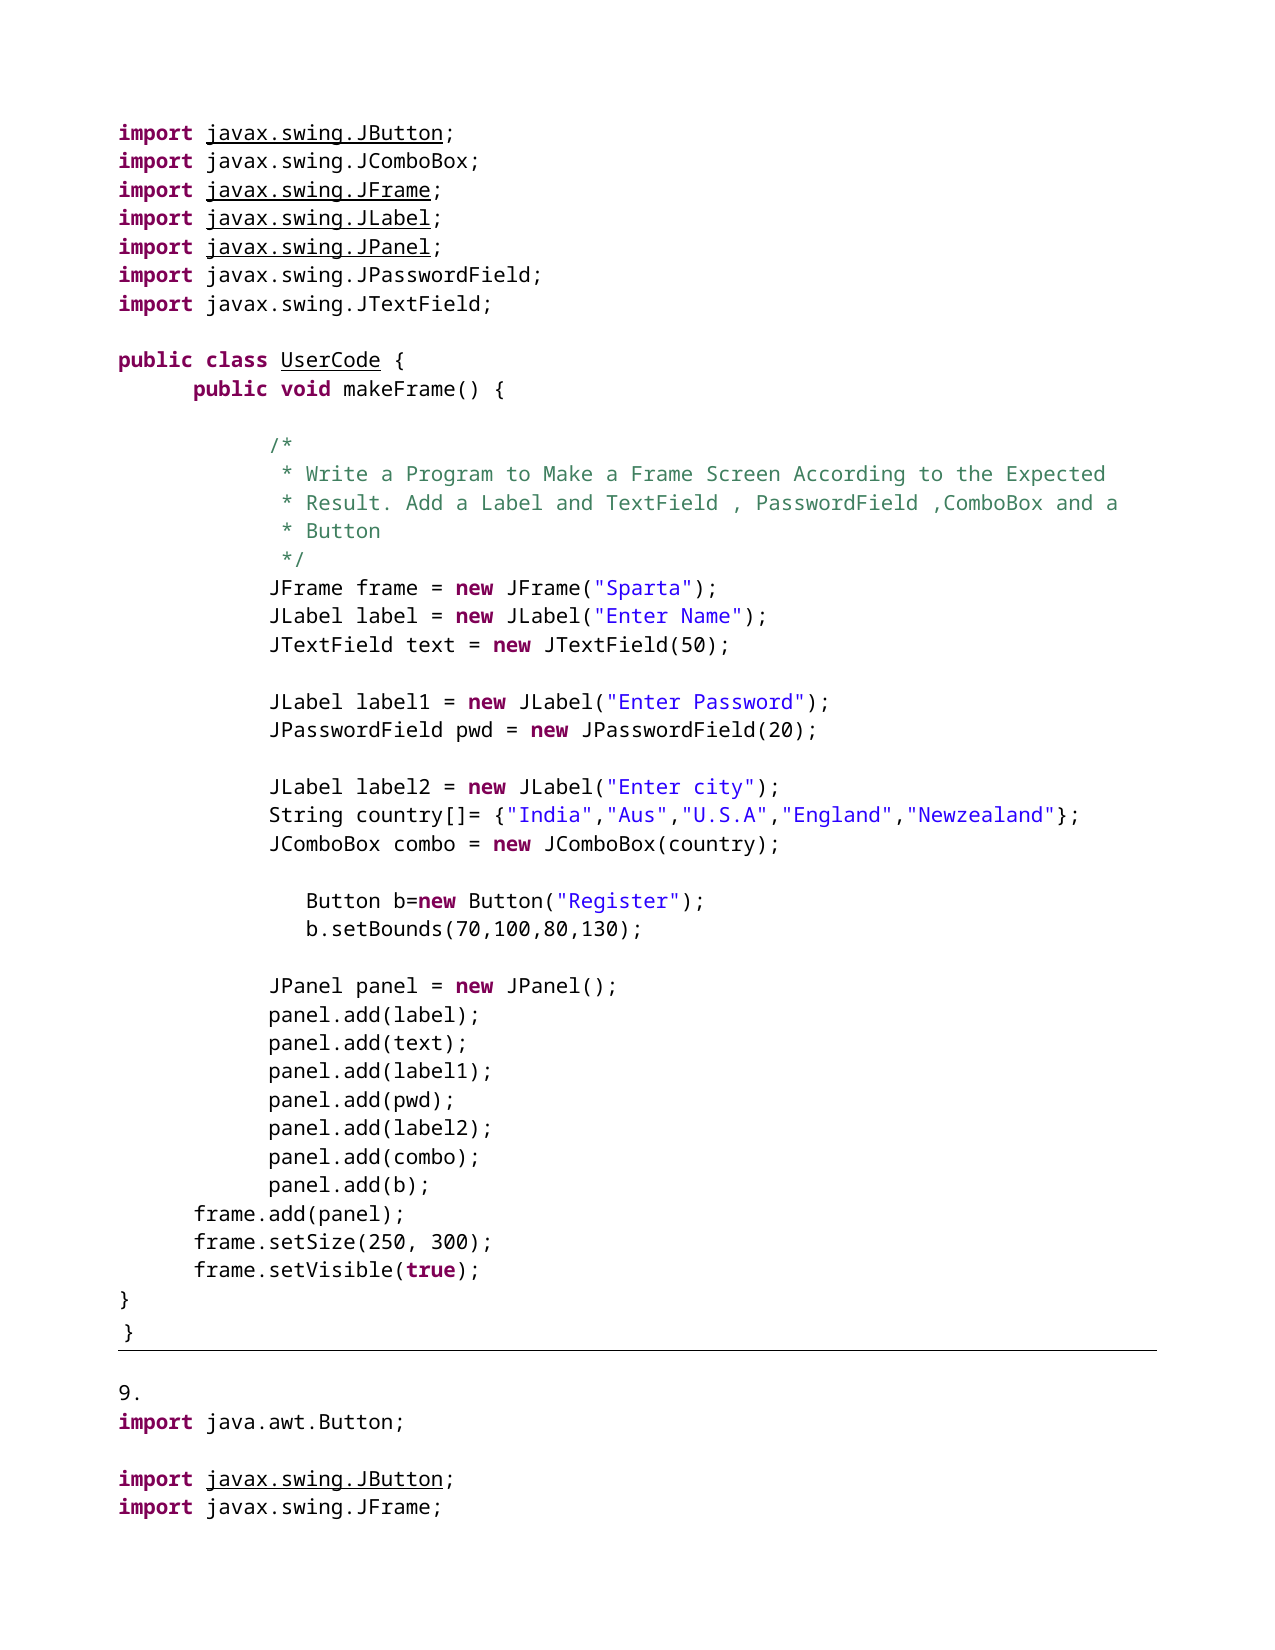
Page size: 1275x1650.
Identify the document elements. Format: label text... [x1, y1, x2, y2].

text /* [118, 431, 1157, 459]
text import javax.swing.JLabel; [118, 203, 1157, 232]
text public class UserCode { [118, 346, 1157, 374]
text import java.awt.Button; [118, 1407, 1157, 1435]
text panel.add(label2); [118, 1113, 1157, 1142]
text * Write a Program to Make a Frame Screen According to the Expected [118, 459, 1157, 488]
text import javax.swing.JFrame; [118, 1492, 1157, 1521]
text Button b=new Button("Register"); [118, 886, 1157, 914]
text import javax.swing.JPasswordField; [118, 260, 1157, 289]
text } [118, 1284, 1157, 1312]
text frame.setVisible(true); [118, 1256, 1157, 1284]
text import javax.swing.JButton; [118, 1464, 1157, 1492]
text JLabel label = new JLabel("Enter Name"); [118, 602, 1157, 630]
text panel.add(pwd); [118, 1085, 1157, 1113]
text String country[]= {"India","Aus","U.S.A","England","Newzealand"}; [118, 801, 1157, 829]
text panel.add(text); [118, 1028, 1157, 1057]
text * Result. Add a Label and TextField , PasswordField ,ComboBox and a [118, 488, 1157, 516]
text import javax.swing.JButton; [118, 118, 1157, 147]
text panel.add(label); [118, 1000, 1157, 1028]
text JTextField text = new JTextField(50); [118, 630, 1157, 658]
text */ [118, 545, 1157, 573]
text JComboBox combo = new JComboBox(country); [118, 829, 1157, 857]
text } [118, 1312, 1157, 1350]
text import javax.swing.JTextField; [118, 289, 1157, 317]
text panel.add(b); [118, 1170, 1157, 1199]
text panel.add(combo); [118, 1142, 1157, 1170]
text JLabel label2 = new JLabel("Enter city"); [118, 772, 1157, 801]
text JFrame frame = new JFrame("Sparta"); [118, 573, 1157, 602]
text JPanel panel = new JPanel(); [118, 971, 1157, 1000]
text JLabel label1 = new JLabel("Enter Password"); [118, 687, 1157, 715]
text import javax.swing.JFrame; [118, 175, 1157, 203]
text JPasswordField pwd = new JPasswordField(20); [118, 715, 1157, 744]
text frame.add(panel); [118, 1199, 1157, 1227]
text import javax.swing.JComboBox; [118, 147, 1157, 175]
text import javax.swing.JPanel; [118, 232, 1157, 260]
text b.setBounds(70,100,80,130); [118, 914, 1157, 943]
text 9. [118, 1378, 1157, 1407]
text public void makeFrame() { [118, 374, 1157, 402]
text * Button [118, 516, 1157, 545]
text panel.add(label1); [118, 1057, 1157, 1085]
text frame.setSize(250, 300); [118, 1227, 1157, 1256]
